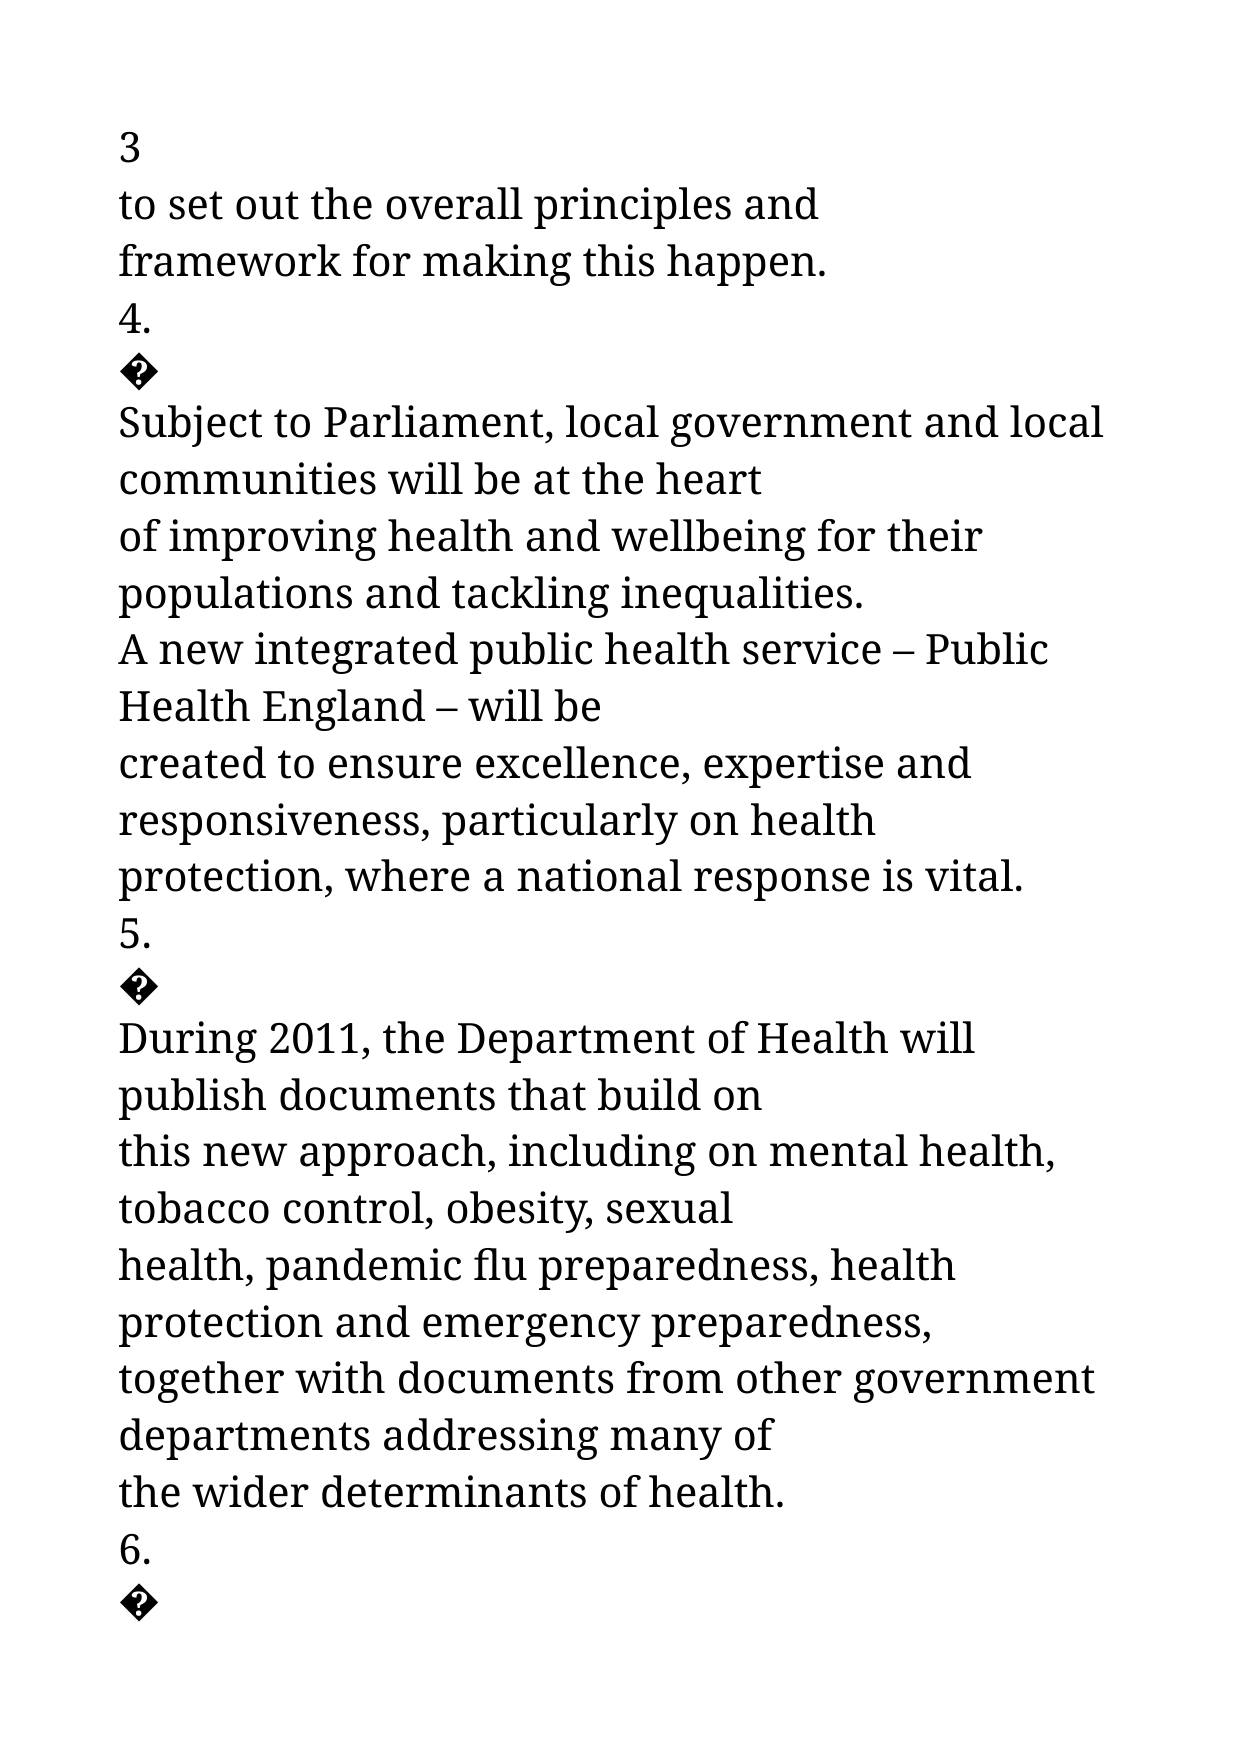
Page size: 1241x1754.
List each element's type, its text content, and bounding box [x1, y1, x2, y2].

text A new integrated public health service – Public Health England – will be [118, 620, 1122, 734]
text 3 [118, 118, 1122, 175]
text framework for making this happen. [118, 232, 1122, 288]
text the wider determinants of health. [118, 1463, 1122, 1520]
text 5. [118, 904, 1122, 961]
text � [118, 345, 1122, 393]
text together with documents from other government departments addressing many of [118, 1349, 1122, 1463]
text of improving health and wellbeing for their populations and tackling inequalities. [118, 507, 1122, 620]
text protection, where a national response is vital. [118, 847, 1122, 904]
text Subject to Parliament, local government and local communities will be at the heart [118, 393, 1122, 507]
text health, pandemic flu preparedness, health protection and emergency preparedness, [118, 1236, 1122, 1349]
text During 2011, the Department of Health will publish documents that build on [118, 1009, 1122, 1122]
text this new approach, including on mental health, tobacco control, obesity, sexual [118, 1122, 1122, 1236]
text created to ensure excellence, expertise and responsiveness, particularly on health [118, 734, 1122, 847]
text � [118, 961, 1122, 1009]
text 4. [118, 288, 1122, 345]
text 6. [118, 1520, 1122, 1576]
text to set out the overall principles and [118, 175, 1122, 232]
text � [118, 1576, 1122, 1624]
